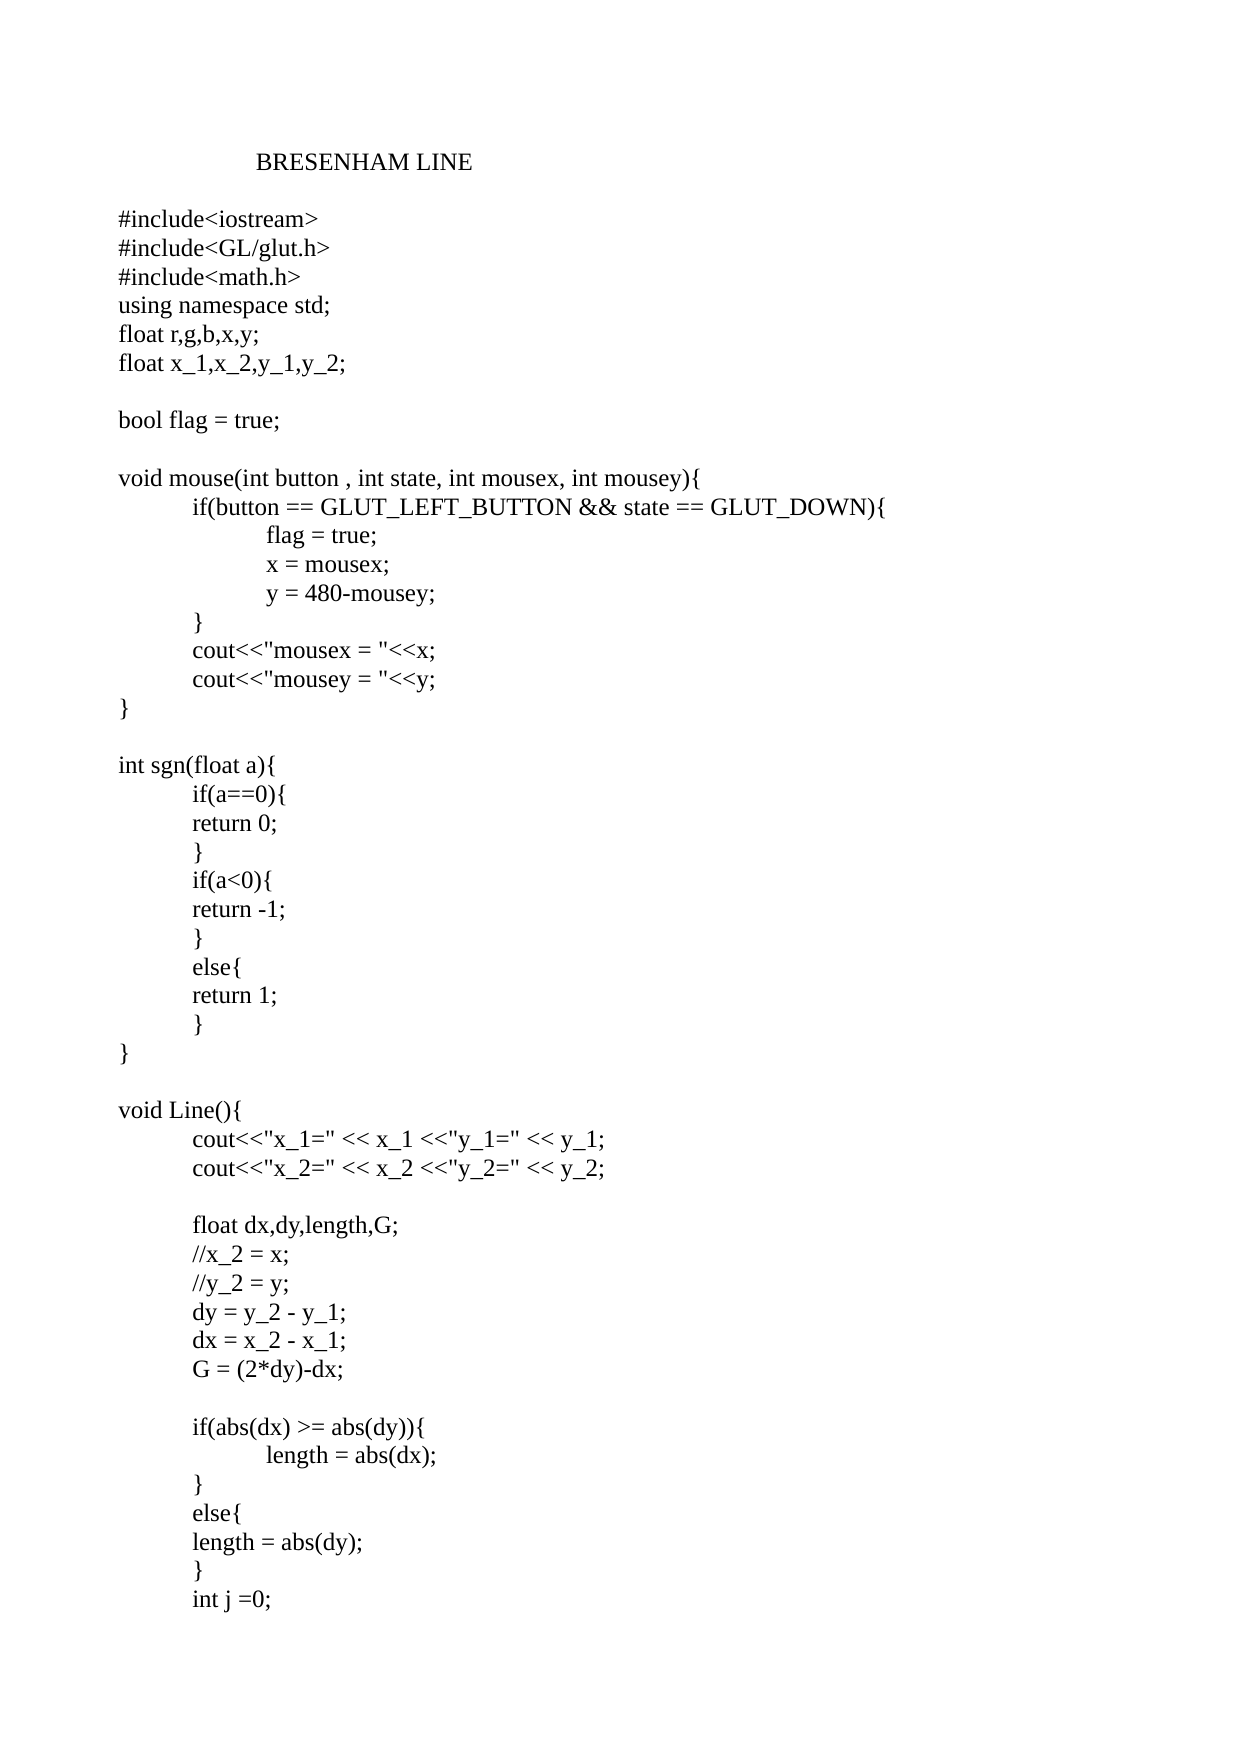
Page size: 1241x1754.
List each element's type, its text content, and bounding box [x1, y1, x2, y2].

text void mouse(int button , int state, int mousex, int mousey){ [118, 463, 1122, 492]
text #include<math.h> [118, 262, 1122, 291]
text } [118, 693, 1122, 722]
text cout<<"mousex = "<<x; [118, 636, 1122, 664]
text } [118, 607, 1122, 636]
text } [118, 837, 1122, 866]
text float r,g,b,x,y; [118, 319, 1122, 348]
text dy = y_2 - y_1; [118, 1297, 1122, 1326]
text cout<<"x_1=" << x_1 <<"y_1=" << y_1; [118, 1124, 1122, 1153]
text return 0; [118, 808, 1122, 837]
text y = 480-mousey; [118, 578, 1122, 607]
text } [118, 1038, 1122, 1067]
text //y_2 = y; [118, 1268, 1122, 1297]
text cout<<"x_2=" << x_2 <<"y_2=" << y_2; [118, 1153, 1122, 1182]
text float x_1,x_2,y_1,y_2; [118, 348, 1122, 377]
text G = (2*dy)-dx; [118, 1354, 1122, 1383]
text #include<GL/glut.h> [118, 233, 1122, 262]
text } [118, 1469, 1122, 1498]
text flag = true; [118, 521, 1122, 549]
text length = abs(dy); [118, 1527, 1122, 1556]
text #include<iostream> [118, 204, 1122, 233]
text int sgn(float a){ [118, 751, 1122, 779]
text } [118, 923, 1122, 952]
text if(button == GLUT_LEFT_BUTTON && state == GLUT_DOWN){ [118, 492, 1122, 521]
text length = abs(dx); [118, 1441, 1122, 1469]
text BRESENHAM LINE [118, 147, 1122, 176]
text void Line(){ [118, 1096, 1122, 1124]
text else{ [118, 952, 1122, 981]
text } [118, 1009, 1122, 1038]
text float dx,dy,length,G; [118, 1211, 1122, 1239]
text } [118, 1556, 1122, 1584]
text int j =0; [118, 1584, 1122, 1613]
text if(a==0){ [118, 779, 1122, 808]
text else{ [118, 1498, 1122, 1527]
text return -1; [118, 894, 1122, 923]
text using namespace std; [118, 291, 1122, 319]
text return 1; [118, 981, 1122, 1009]
text //x_2 = x; [118, 1239, 1122, 1268]
text bool flag = true; [118, 406, 1122, 434]
text if(abs(dx) >= abs(dy)){ [118, 1412, 1122, 1441]
text dx = x_2 - x_1; [118, 1326, 1122, 1354]
text if(a<0){ [118, 866, 1122, 894]
text cout<<"mousey = "<<y; [118, 664, 1122, 693]
text x = mousex; [118, 549, 1122, 578]
